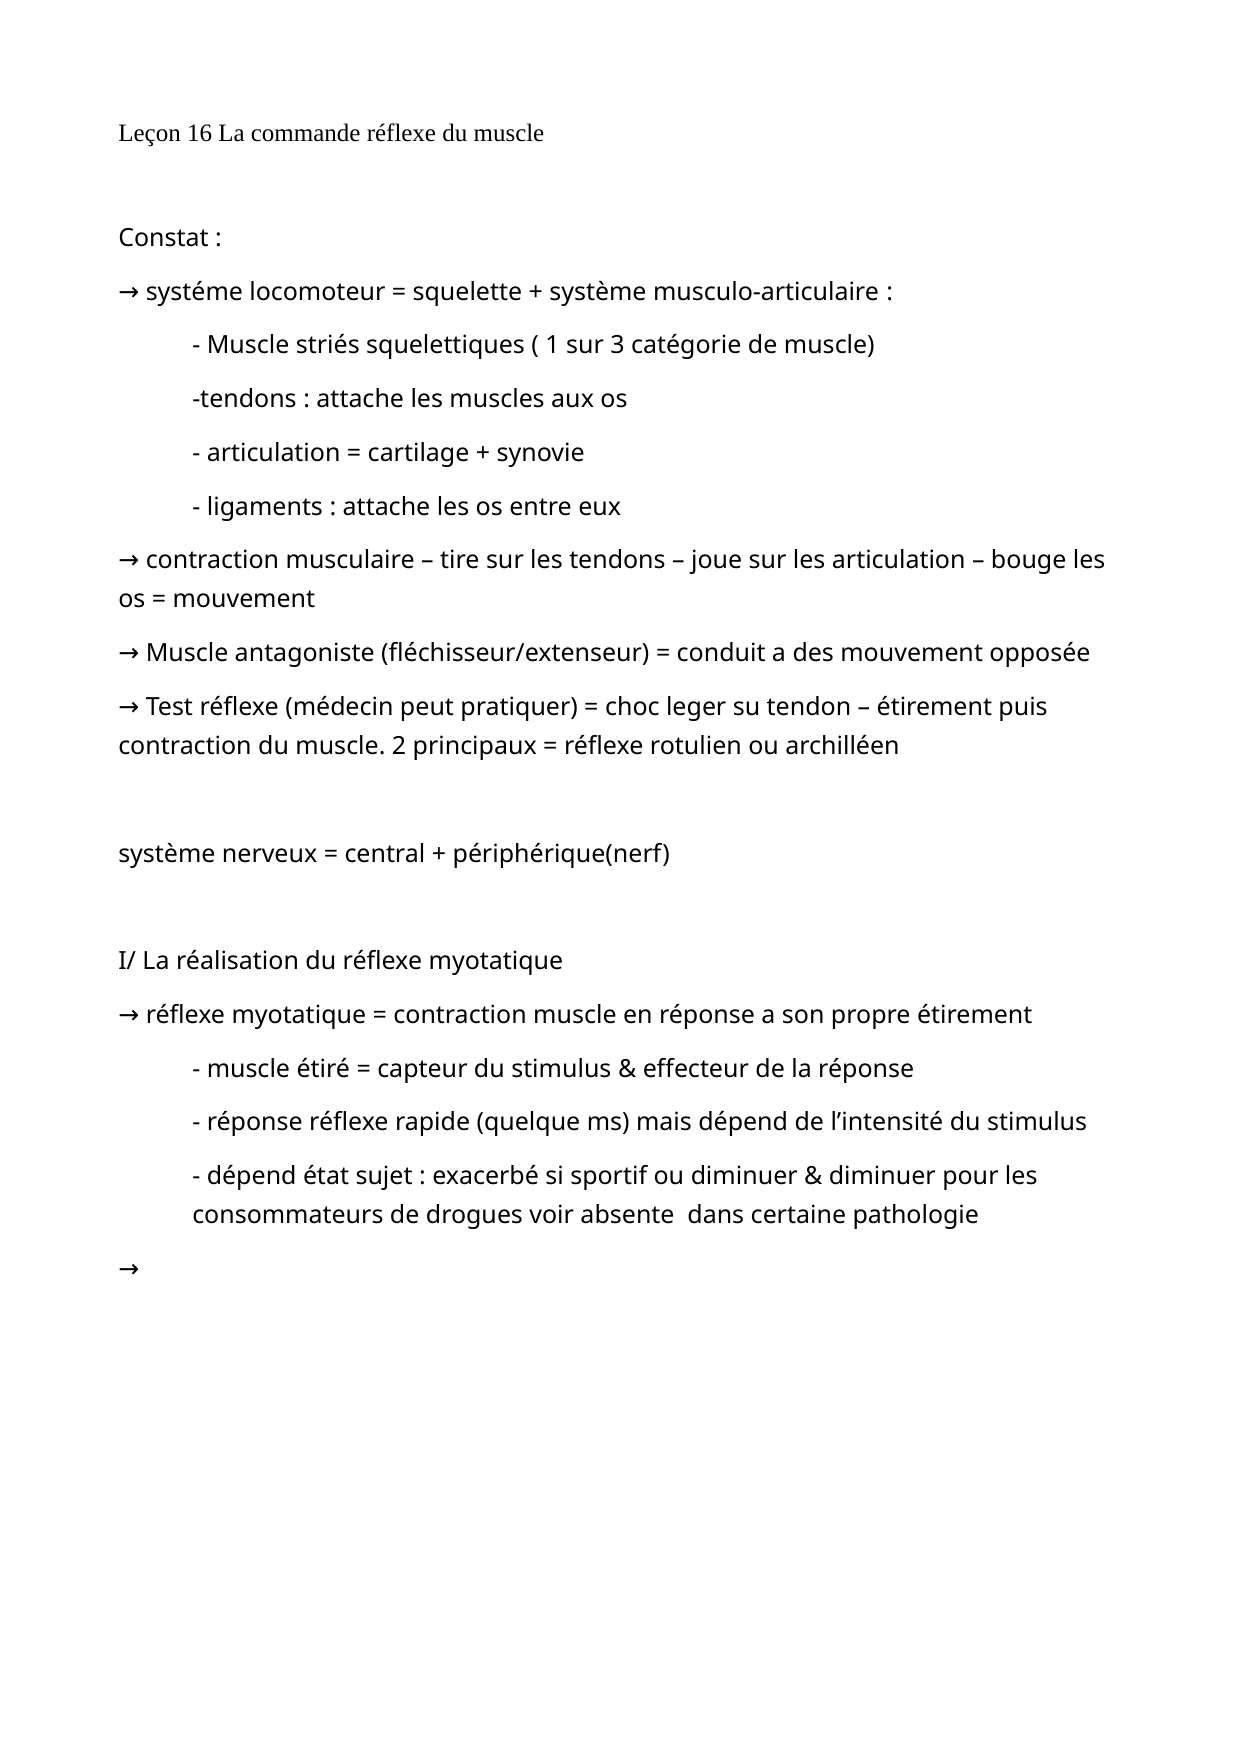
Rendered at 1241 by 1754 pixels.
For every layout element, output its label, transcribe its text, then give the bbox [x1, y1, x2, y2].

text -tendons : attache les muscles aux os [118, 381, 1122, 415]
text → contraction musculaire – tire sur les tendons – joue sur les articulation – bouge les os = mouvement [118, 542, 1122, 615]
text - dépend état sujet : exacerbé si sportif ou diminuer & diminuer pour les consommateurs de drogues voir absente dans certaine pathologie [118, 1158, 1122, 1231]
text I/ La réalisation du réflexe myotatique [118, 943, 1122, 977]
text → Test réflexe (médecin peut pratiquer) = choc leger su tendon – étirement puis contraction du muscle. 2 principaux = réflexe rotulien ou archilléen [118, 689, 1122, 762]
text → Muscle antagoniste (fléchisseur/extenseur) = conduit a des mouvement opposée [118, 635, 1122, 669]
text - articulation = cartilage + synovie [118, 434, 1122, 468]
text Leçon 16 La commande réflexe du muscle [118, 118, 1122, 147]
text système nerveux = central + périphérique(nerf) [118, 835, 1122, 869]
text - réponse réflexe rapide (quelque ms) mais dépend de l’intensité du stimulus [118, 1104, 1122, 1138]
text Constat : [118, 219, 1122, 253]
text - muscle étiré = capteur du stimulus & effecteur de la réponse [118, 1050, 1122, 1084]
text → systéme locomoteur = squelette + système musculo-articulaire : [118, 273, 1122, 307]
text → [118, 1251, 1122, 1285]
text - ligaments : attache les os entre eux [118, 488, 1122, 522]
text - Muscle striés squelettiques ( 1 sur 3 catégorie de muscle) [118, 327, 1122, 361]
text → réflexe myotatique = contraction muscle en réponse a son propre étirement [118, 997, 1122, 1031]
